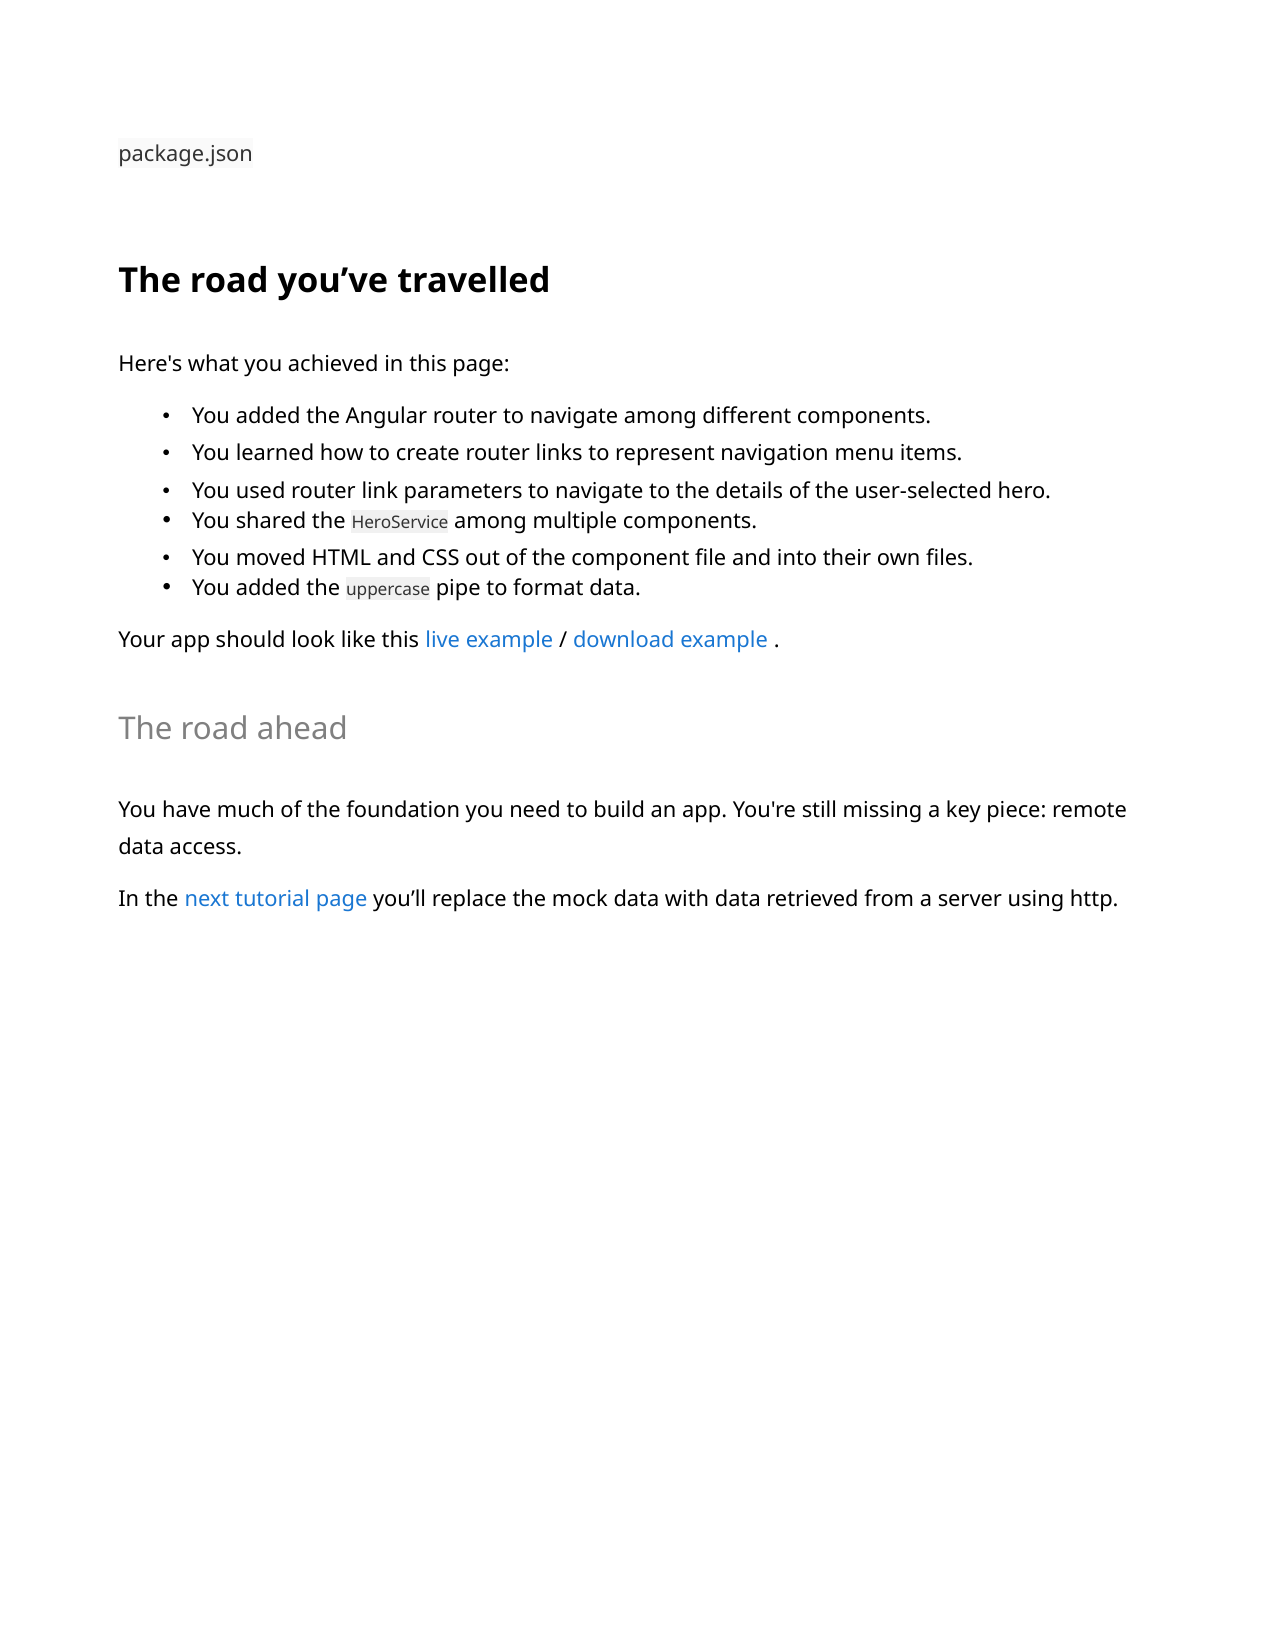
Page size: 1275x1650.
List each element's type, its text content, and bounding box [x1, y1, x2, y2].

list You moved HTML and CSS out of the component file and into their own files. [162, 534, 1157, 572]
list You used router link parameters to navigate to the details of the user-selected hero. [162, 467, 1157, 504]
text Your app should look like this live example / download example . [118, 616, 1157, 654]
list You added the Angular router to navigate among different components. [162, 392, 1157, 429]
text package.json [118, 118, 1157, 168]
list You shared the HeroService among multiple components. [162, 504, 1157, 534]
text Here's what you achieved in this page: [118, 340, 1157, 377]
subtitle The road you’ve travelled [118, 256, 1157, 302]
subtitle The road ahead [118, 706, 1157, 748]
list You added the uppercase pipe to format data. [162, 572, 1157, 602]
list You learned how to create router links to represent navigation menu items. [162, 429, 1157, 467]
text In the next tutorial page you’ll replace the mock data with data retrieved from a server using http. [118, 876, 1157, 913]
text You have much of the foundation you need to build an app. You're still missing a key piece: remote data access. [118, 786, 1157, 861]
